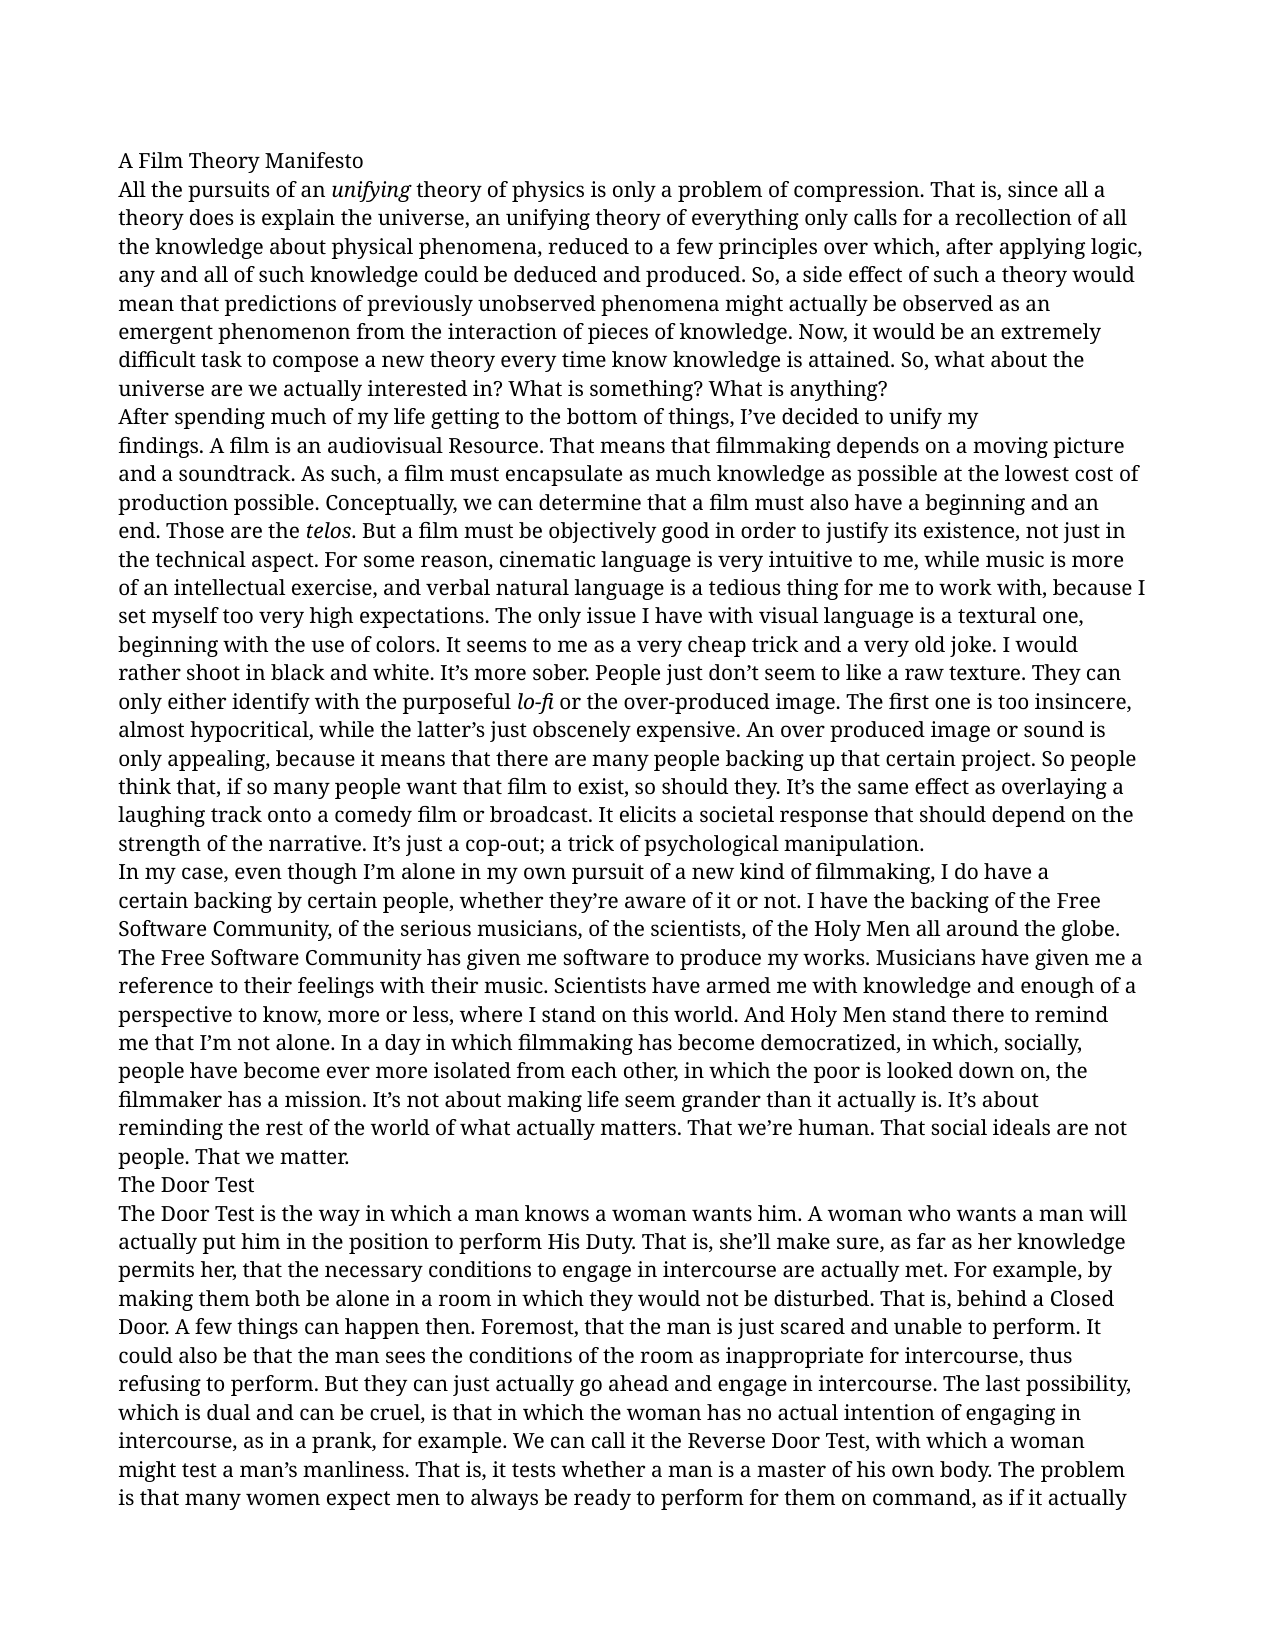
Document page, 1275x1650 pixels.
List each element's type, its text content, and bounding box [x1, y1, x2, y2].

text the knowledge about physical phenomena, reduced to a few principles over which, after applying logic, [118, 232, 1157, 260]
text the technical aspect. For some reason, cinematic language is very intuitive to me, while music is more [118, 545, 1157, 573]
text reference to their feelings with their music. Scientists have armed me with knowledge and enough of a [118, 971, 1157, 1000]
text A Film Theory Manifesto [118, 147, 1157, 175]
text theory does is explain the universe, an unifying theory of everything only calls for a recollection of all [118, 203, 1157, 232]
text end. Those are the telos. But a film must be objectively good in order to justify its existence, not just in [118, 516, 1157, 545]
text perspective to know, more or less, where I stand on this world. And Holy Men stand there to remind [118, 1000, 1157, 1028]
text and a soundtrack. As such, a film must encapsulate as much knowledge as possible at the lowest cost of [118, 459, 1157, 488]
text findings. A film is an audiovisual Resource. That means that filmmaking depends on a moving picture [118, 431, 1157, 459]
text any and all of such knowledge could be deduced and produced. So, a side effect of such a theory would [118, 260, 1157, 289]
text set myself too very high expectations. The only issue I have with visual language is a textural one, [118, 602, 1157, 630]
text only either identify with the purposeful lo-fi or the over-produced image. The first one is too insincere, [118, 687, 1157, 715]
text After spending much of my life getting to the bottom of things, I’ve decided to unify my [118, 402, 1157, 431]
text laughing track onto a comedy film or broadcast. It elicits a societal response that should depend on the [118, 801, 1157, 829]
text All the pursuits of an unifying theory of physics is only a problem of compression. That is, since all a [118, 175, 1157, 203]
text The Door Test is the way in which a man knows a woman wants him. A woman who wants a man will [118, 1199, 1157, 1227]
text production possible. Conceptually, we can determine that a film must also have a beginning and an [118, 488, 1157, 516]
text could also be that the man sees the conditions of the room as inappropriate for intercourse, thus [118, 1341, 1157, 1369]
text mean that predictions of previously unobserved phenomena might actually be observed as an [118, 289, 1157, 317]
text which is dual and can be cruel, is that in which the woman has no actual intention of engaging in [118, 1398, 1157, 1426]
text only appealing, because it means that there are many people backing up that certain project. So people [118, 744, 1157, 772]
text Software Community, of the serious musicians, of the scientists, of the Holy Men all around the globe. [118, 914, 1157, 943]
text beginning with the use of colors. It seems to me as a very cheap trick and a very old joke. I would [118, 630, 1157, 658]
text The Free Software Community has given me software to produce my works. Musicians have given me a [118, 943, 1157, 971]
text Door. A few things can happen then. Foremost, that the man is just scared and unable to perform. It [118, 1312, 1157, 1341]
text of an intellectual exercise, and verbal natural language is a tedious thing for me to work with, because I [118, 573, 1157, 602]
text difficult task to compose a new theory every time know knowledge is attained. So, what about the [118, 346, 1157, 374]
text emergent phenomenon from the interaction of pieces of knowledge. Now, it would be an extremely [118, 317, 1157, 346]
text intercourse, as in a prank, for example. We can call it the Reverse Door Test, with which a woman [118, 1426, 1157, 1455]
text In my case, even though I’m alone in my own pursuit of a new kind of filmmaking, I do have a [118, 857, 1157, 886]
text people have become ever more isolated from each other, in which the poor is looked down on, the [118, 1057, 1157, 1085]
text making them both be alone in a room in which they would not be disturbed. That is, behind a Closed [118, 1284, 1157, 1312]
text universe are we actually interested in? What is something? What is anything? [118, 374, 1157, 402]
text refusing to perform. But they can just actually go ahead and engage in intercourse. The last possibility, [118, 1369, 1157, 1398]
text rather shoot in black and white. It’s more sober. People just don’t seem to like a raw texture. They can [118, 658, 1157, 687]
text actually put him in the position to perform His Duty. That is, she’ll make sure, as far as her knowledge [118, 1227, 1157, 1256]
text people. That we matter. [118, 1142, 1157, 1170]
text almost hypocritical, while the latter’s just obscenely expensive. An over produced image or sound is [118, 715, 1157, 744]
text filmmaker has a mission. It’s not about making life seem grander than it actually is. It’s about [118, 1085, 1157, 1113]
text strength of the narrative. It’s just a cop-out; a trick of psychological manipulation. [118, 829, 1157, 857]
text reminding the rest of the world of what actually matters. That we’re human. That social ideals are not [118, 1113, 1157, 1142]
text is that many women expect men to always be ready to perform for them on command, as if it actually [118, 1483, 1157, 1512]
text me that I’m not alone. In a day in which filmmaking has become democratized, in which, socially, [118, 1028, 1157, 1057]
text permits her, that the necessary conditions to engage in intercourse are actually met. For example, by [118, 1256, 1157, 1284]
text The Door Test [118, 1170, 1157, 1199]
text certain backing by certain people, whether they’re aware of it or not. I have the backing of the Free [118, 886, 1157, 914]
text think that, if so many people want that film to exist, so should they. It’s the same effect as overlaying a [118, 772, 1157, 801]
text might test a man’s manliness. That is, it tests whether a man is a master of his own body. The problem [118, 1455, 1157, 1483]
